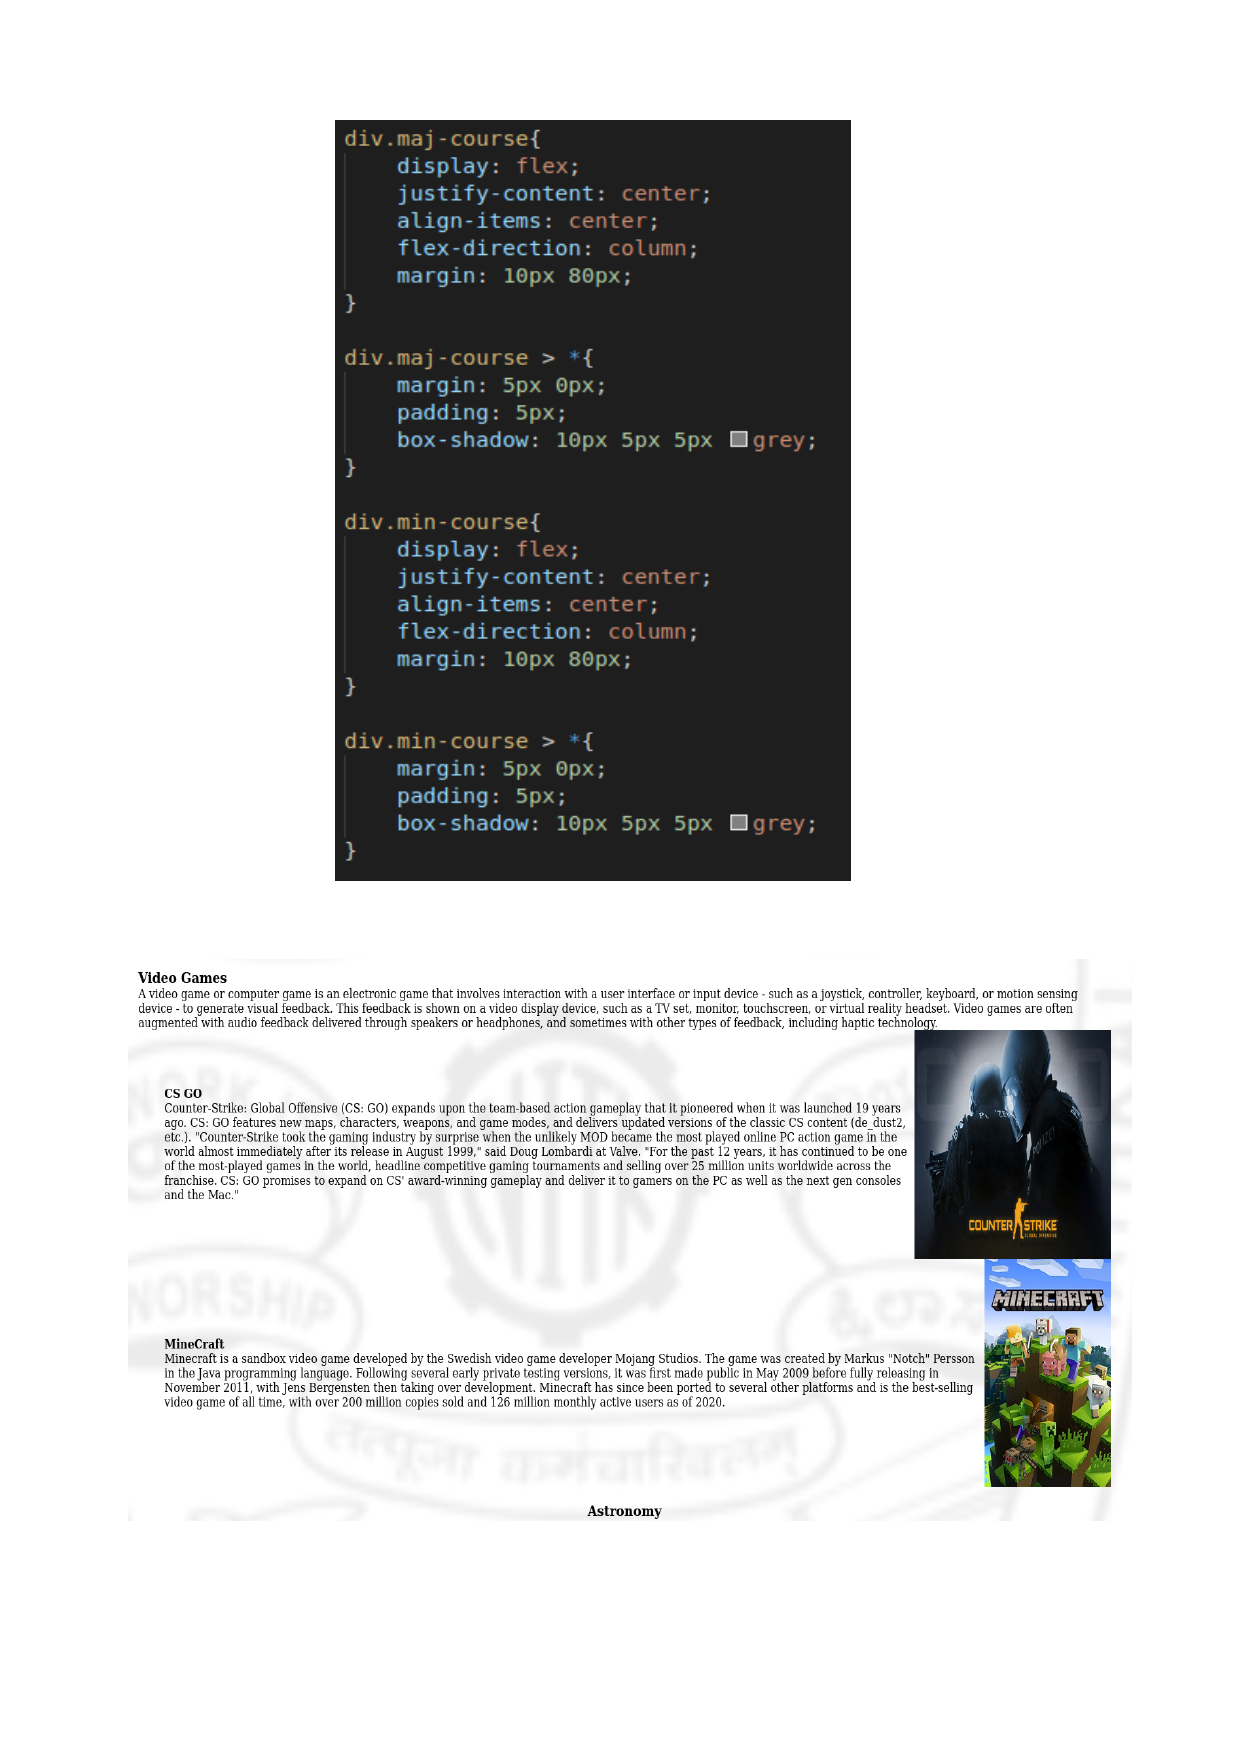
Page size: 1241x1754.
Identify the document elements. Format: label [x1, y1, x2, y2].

picture [128, 959, 1132, 1521]
picture [335, 120, 851, 881]
